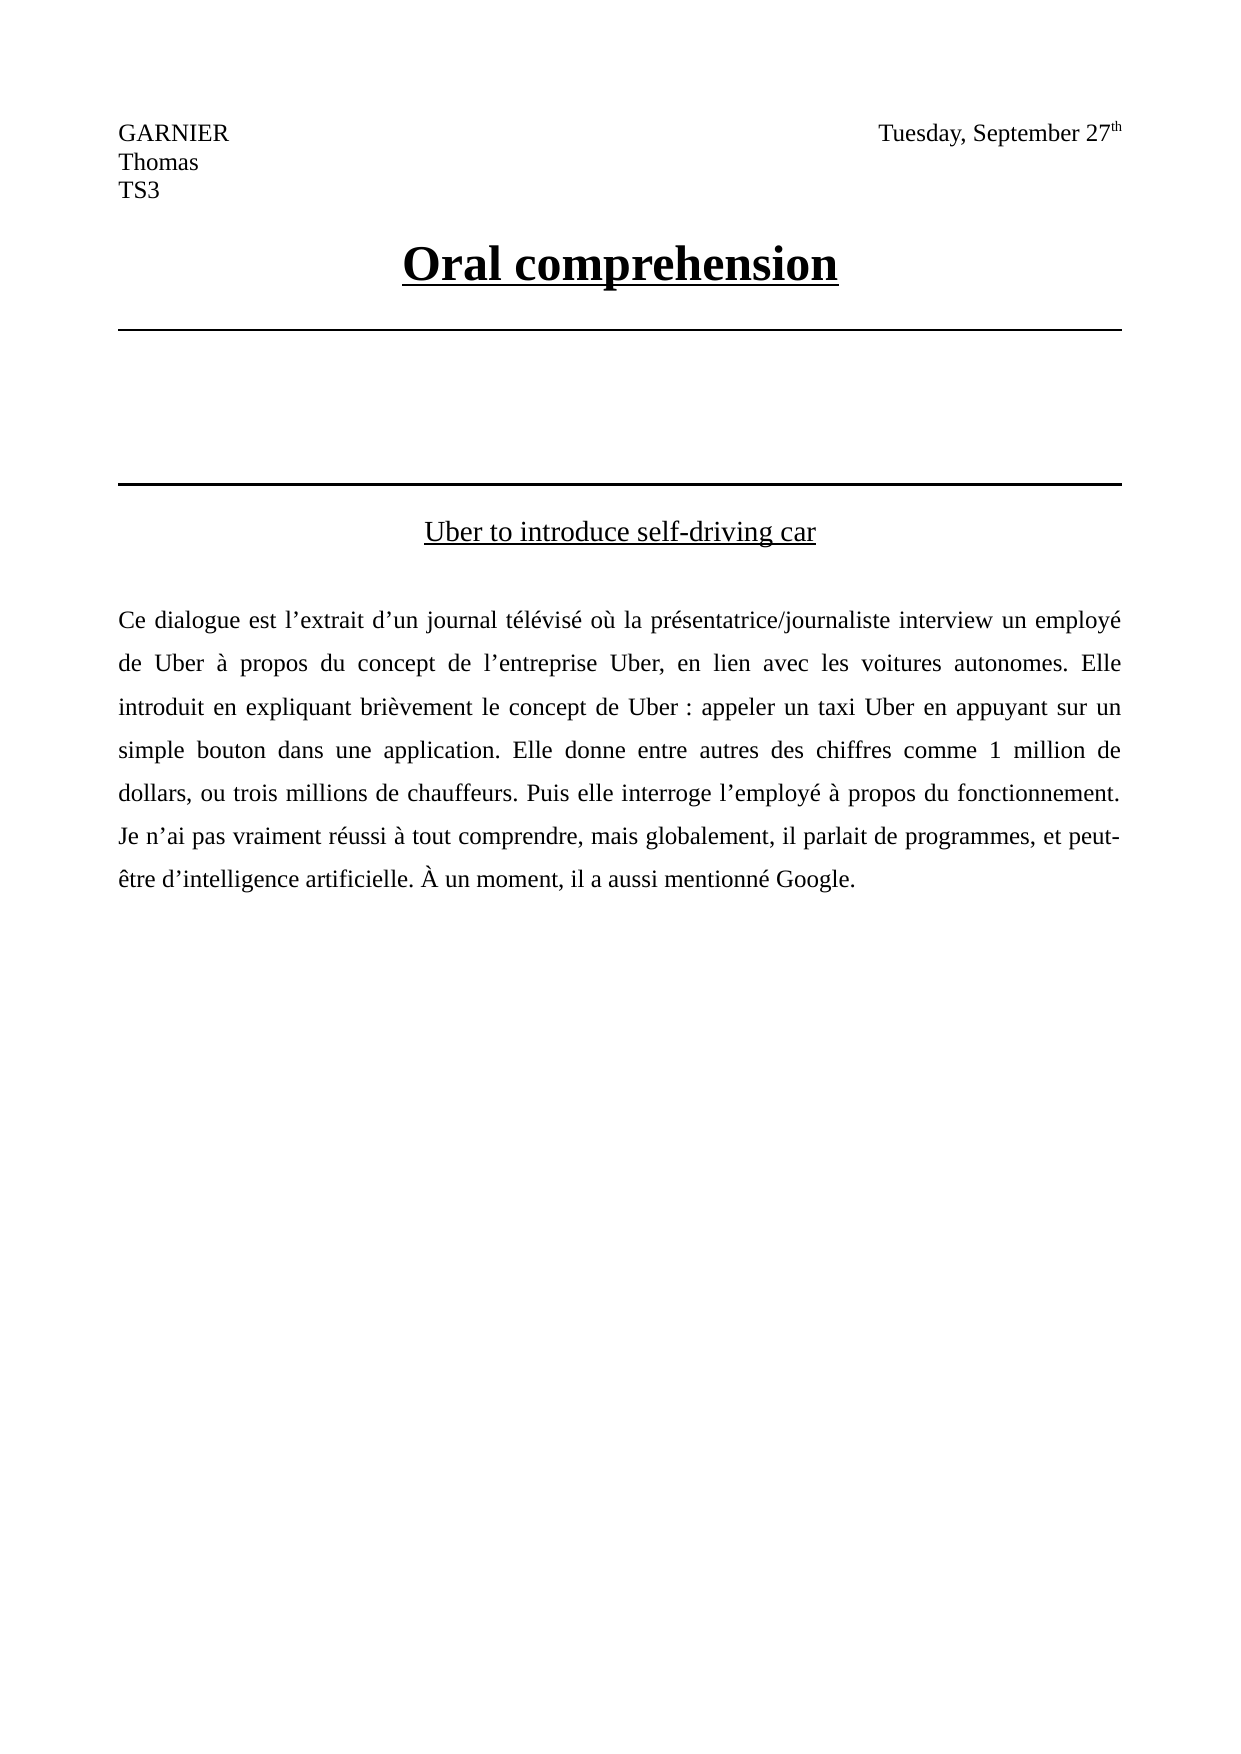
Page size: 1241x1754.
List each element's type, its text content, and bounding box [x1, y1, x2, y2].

text Oral comprehension [118, 234, 1122, 291]
text Ce dialogue est l’extrait d’un journal télévisé où la présentatrice/journaliste interview un employé de Uber à propos du concept de l’entreprise Uber, en lien avec les voitures autonomes. Elle introduit en expliquant brièvement le concept de Uber : appeler un taxi Uber en appuyant sur un simple bouton dans une application. Elle donne entre autres des chiffres comme 1 million de dollars, ou trois millions de chauffeurs. Puis elle interroge l’employé à propos du fonctionnement. Je n’ai pas vraiment réussi à tout comprendre, mais globalement, il parlait de programmes, et peut-être d’intelligence artificielle. À un moment, il a aussi mentionné Google. [118, 605, 1122, 893]
text Uber to introduce self-driving car [118, 514, 1122, 548]
